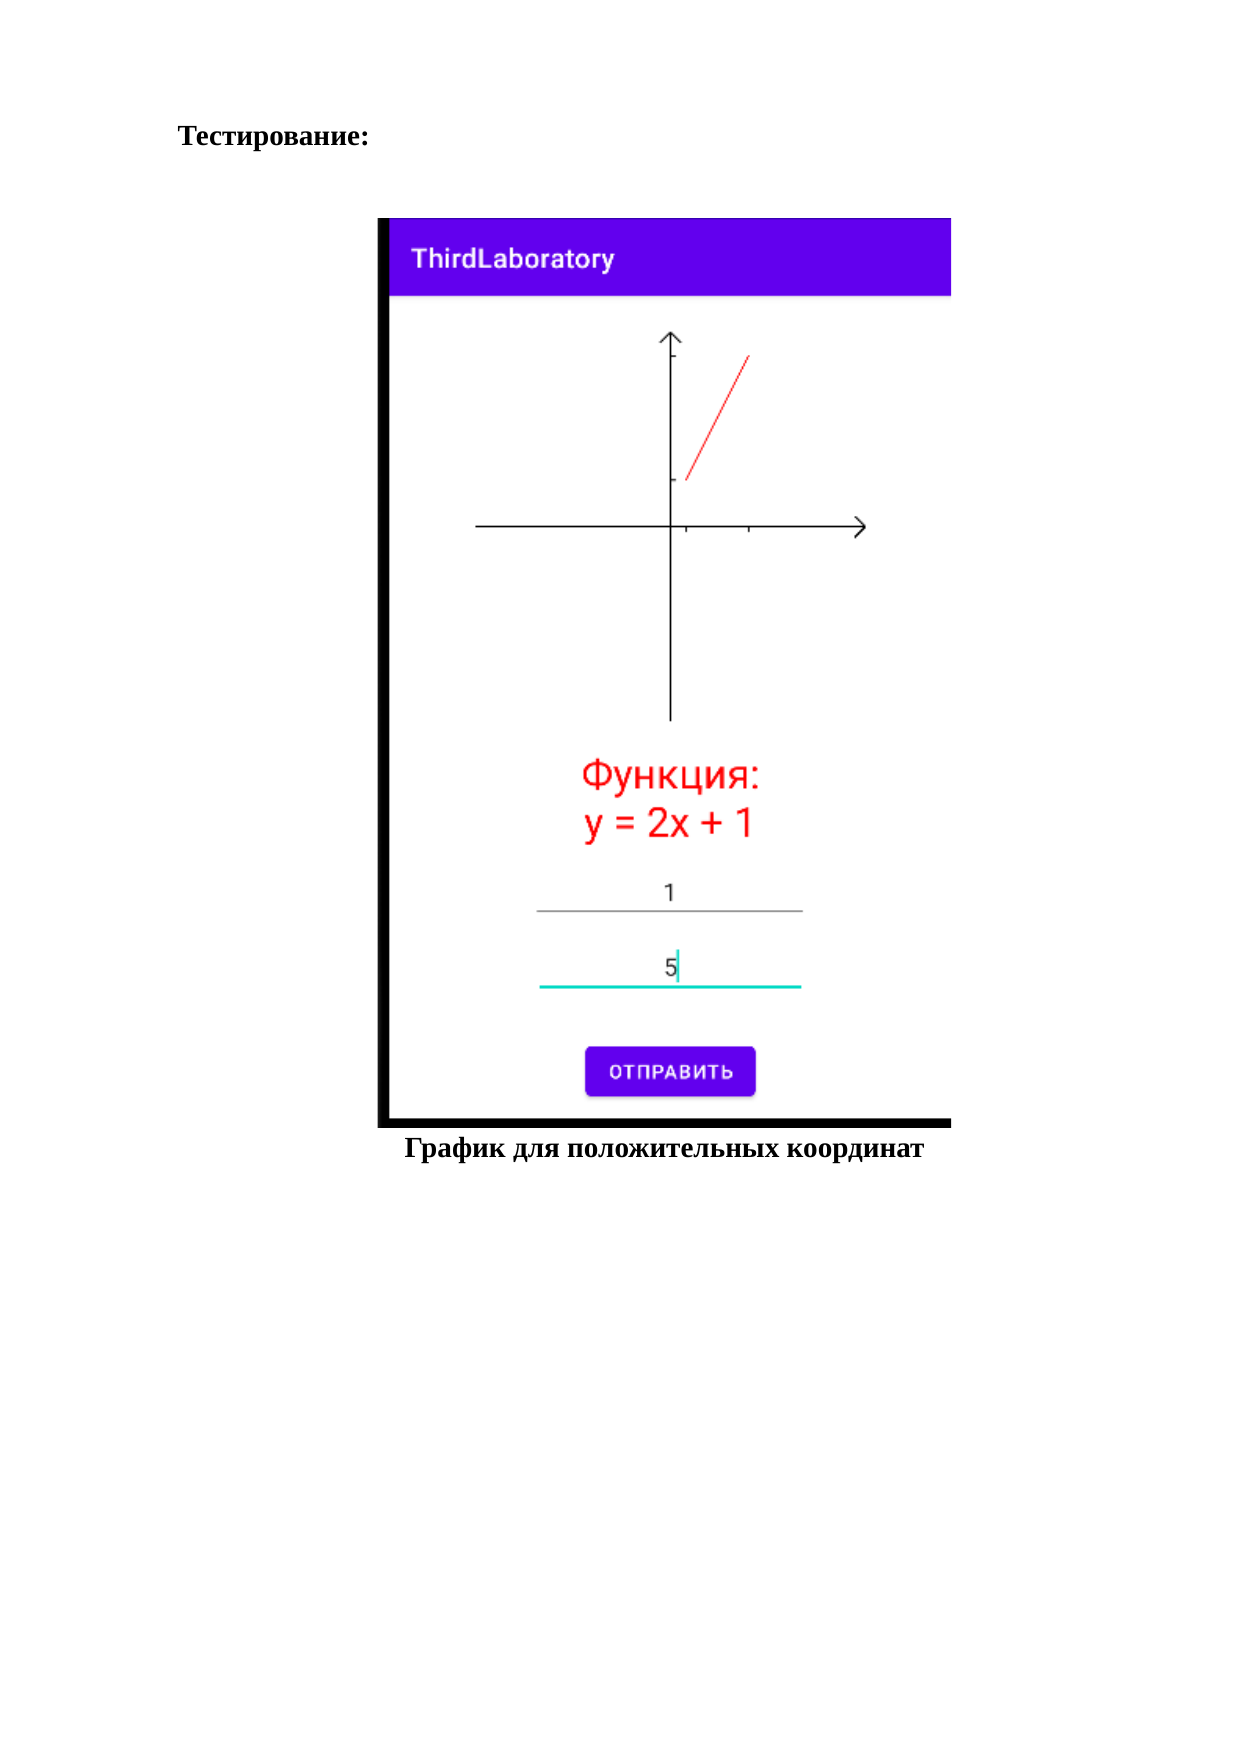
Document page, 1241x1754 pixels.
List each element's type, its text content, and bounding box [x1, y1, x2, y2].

picture [377, 218, 952, 1128]
text Тестирование: [177, 118, 1152, 152]
text График для положительных координат [177, 219, 1152, 1164]
